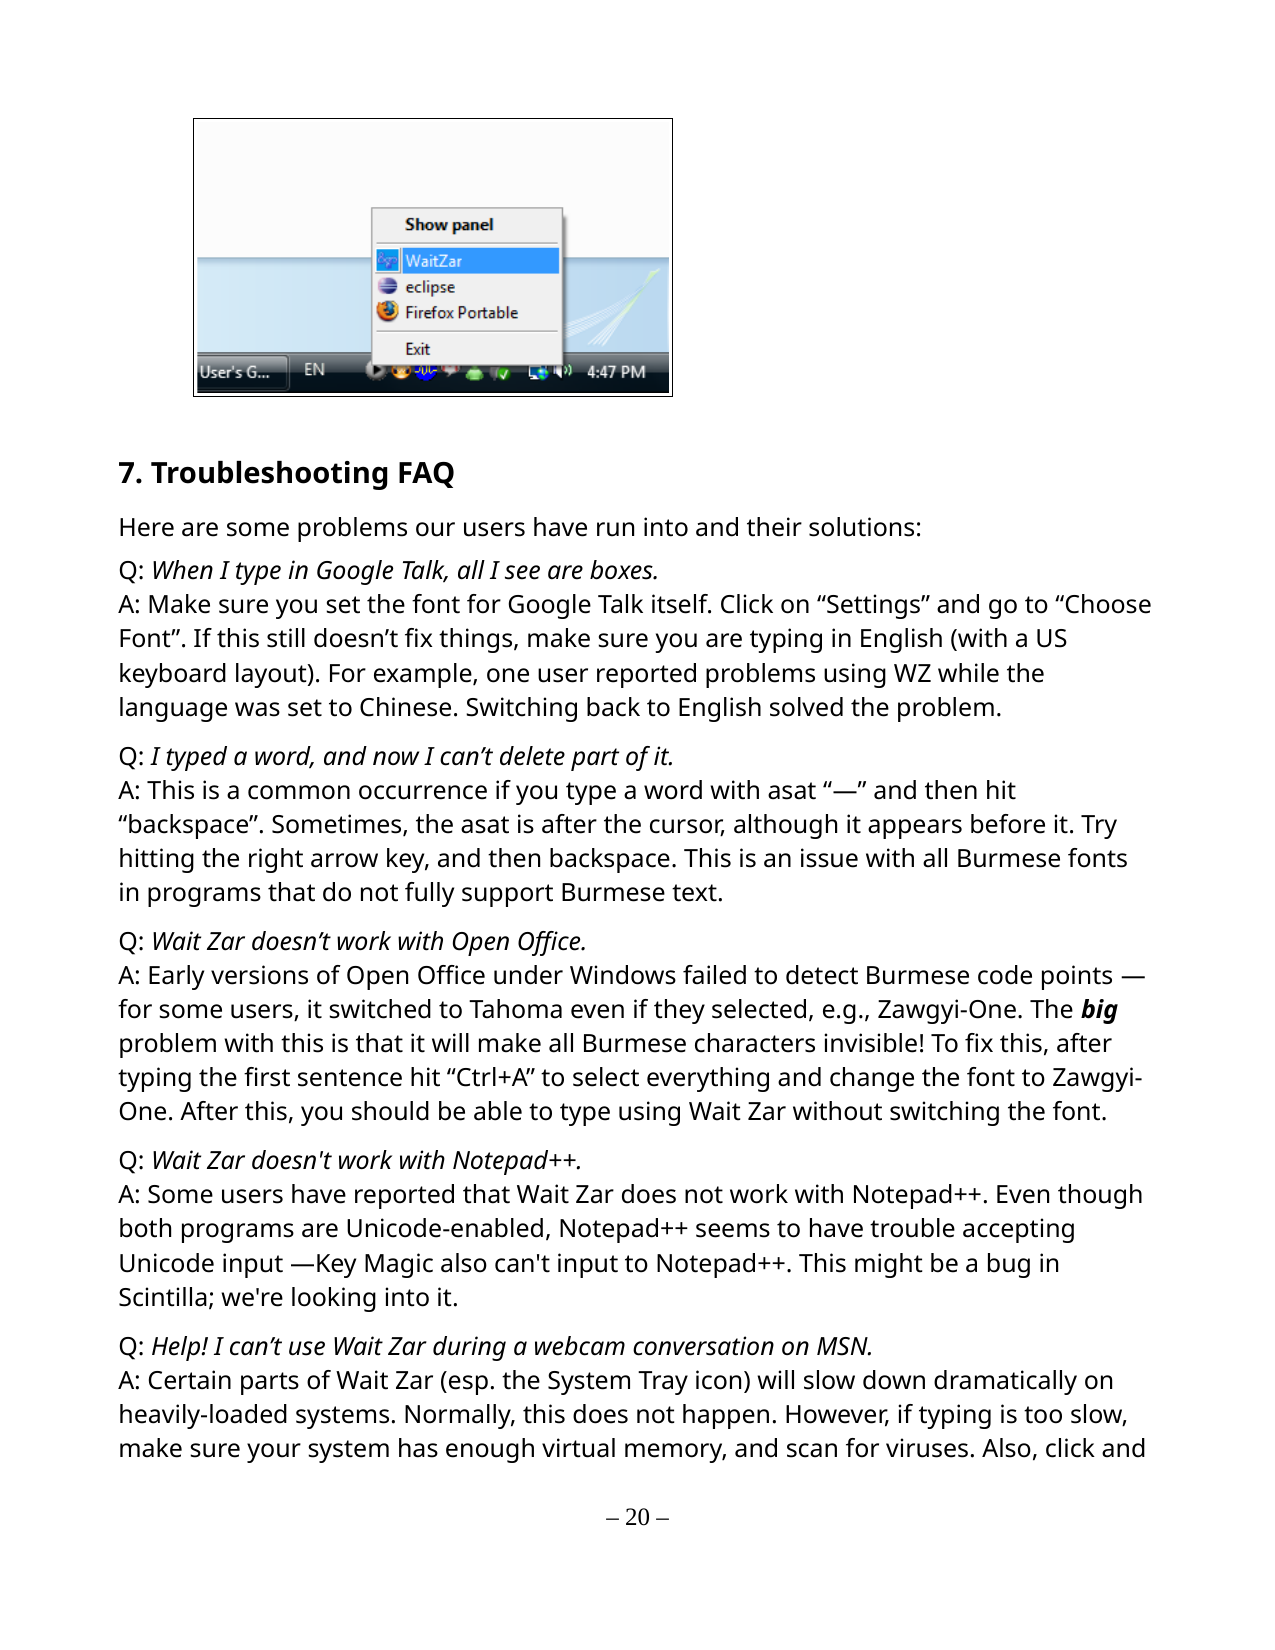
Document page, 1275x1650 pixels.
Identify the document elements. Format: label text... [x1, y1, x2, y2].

text Q: Help! I can’t use Wait Zar during a webcam conversation on MSN. [118, 1328, 1157, 1362]
text A: This is a common occurrence if you type a word with asat “—္” and then hit “backspace”. Sometimes, the asat is after the cursor, although it appears before it. Try hitting the right arrow key, and then backspace. This is an issue with all Burmese fonts in programs that do not fully support Burmese text. [118, 772, 1157, 909]
text Here are some problems our users have run into and their solutions: [118, 510, 1157, 544]
text A: Early versions of Open Office under Windows failed to detect Burmese code points —for some users, it switched to Tahoma even if they selected, e.g., Zawgyi-One. The big problem with this is that it will make all Burmese characters invisible! To fix this, after typing the first sentence hit “Ctrl+A” to select everything and change the font to Zawgyi-One. After this, you should be able to type using Wait Zar without switching the font. [118, 958, 1157, 1128]
text Q: I typed a word, and now I can’t delete part of it. [118, 738, 1157, 772]
text Q: When I type in Google Talk, all I see are boxes. [118, 553, 1157, 587]
picture [197, 122, 669, 393]
text Q: Wait Zar doesn't work with Notepad++. [118, 1143, 1157, 1177]
subtitle 7. Troubleshooting FAQ [118, 452, 1157, 492]
text A: Certain parts of Wait Zar (esp. the System Tray icon) will slow down dramatically on heavily-loaded systems. Normally, this does not happen. However, if typing is too slow, make sure your system has enough virtual memory, and scan for viruses. Also, click and [118, 1362, 1157, 1464]
text Q: Wait Zar doesn’t work with Open Office. [118, 924, 1157, 958]
text A: Some users have reported that Wait Zar does not work with Notepad++. Even though both programs are Unicode-enabled, Notepad++ seems to have trouble accepting Unicode input —Key Magic also can't input to Notepad++. This might be a bug in Scintilla; we're looking into it. [118, 1177, 1157, 1313]
text A: Make sure you set the font for Google Talk itself. Click on “Settings” and go to “Choose Font”. If this still doesn’t fix things, make sure you are typing in English (with a US keyboard layout). For example, one user reported problems using WZ while the language was set to Chinese. Switching back to English solved the problem. [118, 587, 1157, 723]
